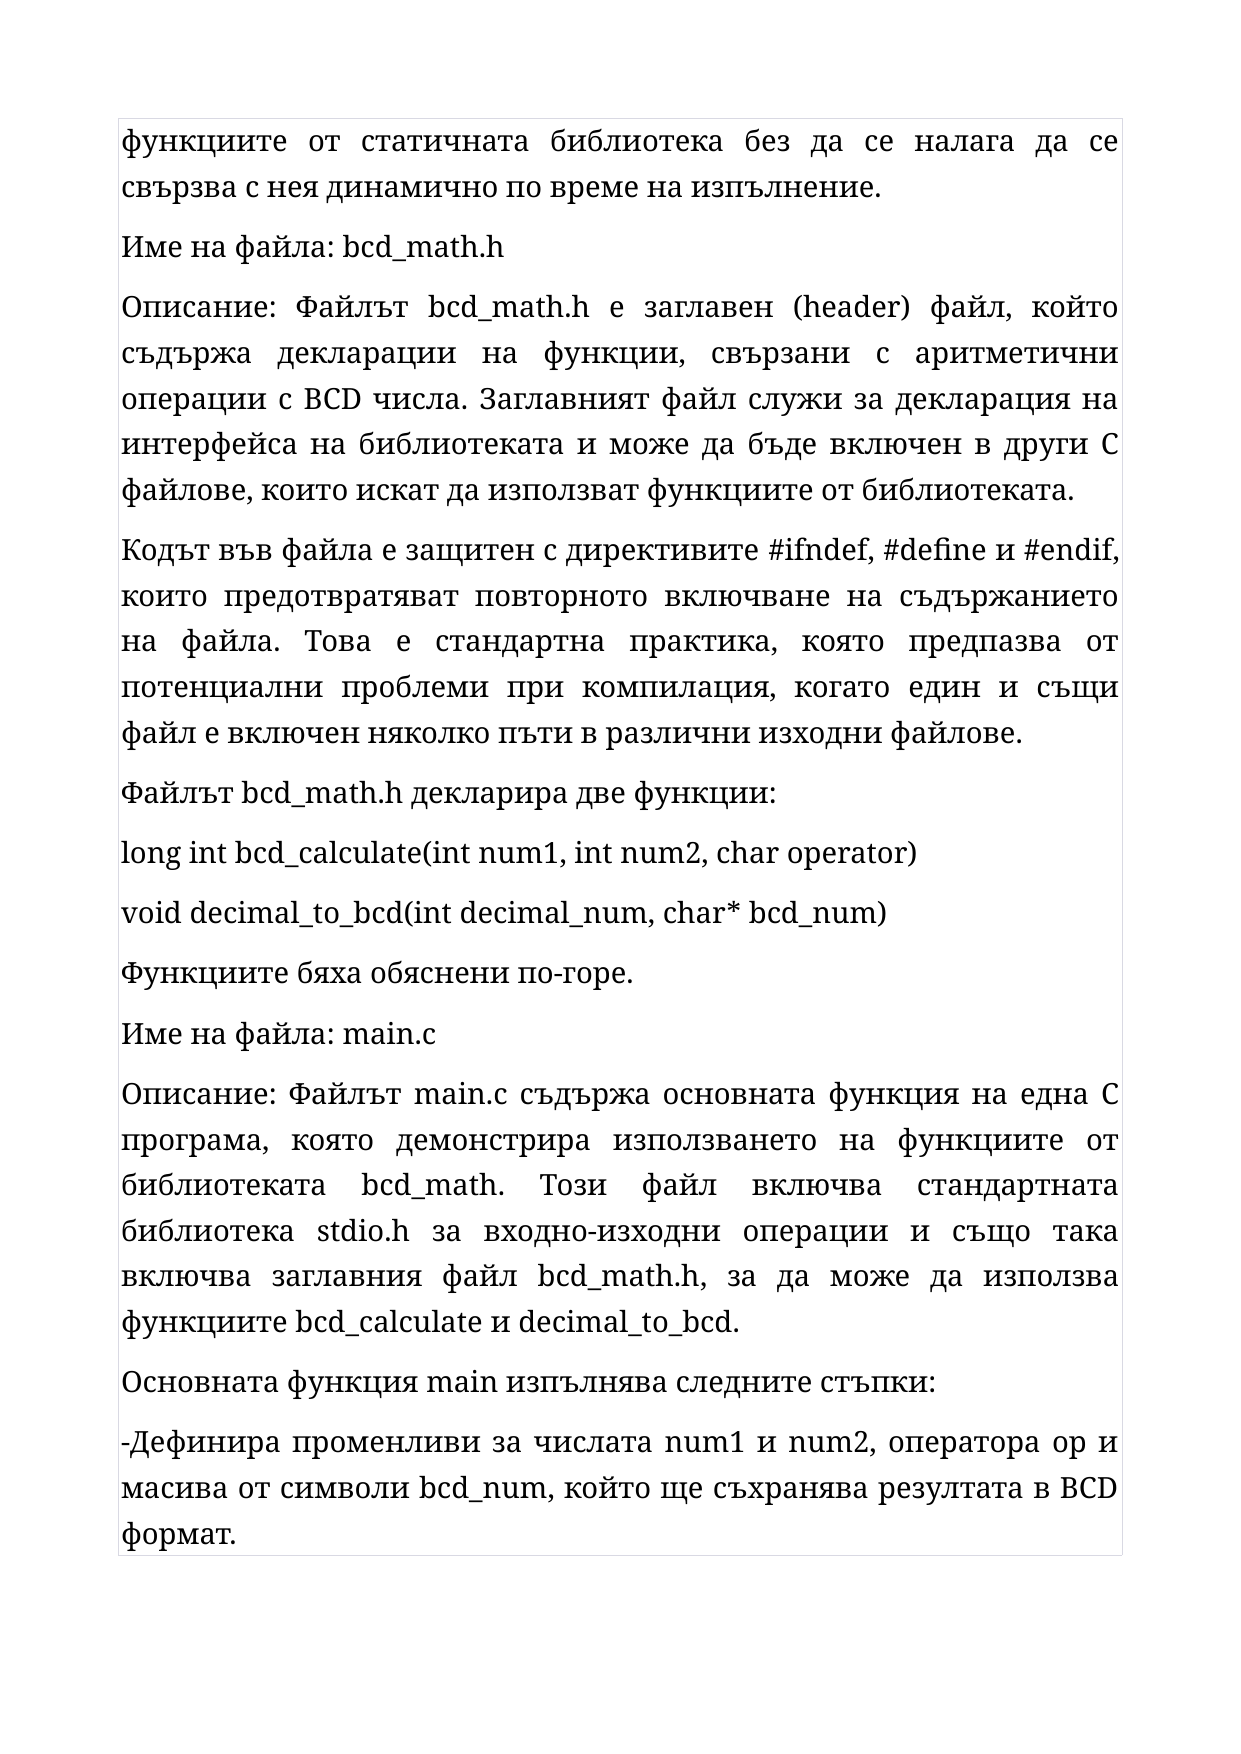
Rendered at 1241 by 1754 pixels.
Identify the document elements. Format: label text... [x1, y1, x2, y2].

text Описание: Файлът bcd_math.h е заглавен (header) файл, който съдържа декларации на функции, свързани с аритметични операции с BCD числа. Заглавният файл служи за декларация на интерфейса на библиотеката и може да бъде включен в други C файлове, които искат да използват функциите от библиотеката. [119, 284, 1122, 509]
text -Дефинира променливи за числата num1 и num2, оператора op и масива от символи bcd_num, който ще съхранява резултата в BCD формат. [119, 1419, 1122, 1555]
text Функциите бяха обяснени по-горе. [119, 950, 1122, 992]
text void decimal_to_bcd(int decimal_num, char* bcd_num) [119, 890, 1122, 932]
text Основната функция main изпълнява следните стъпки: [119, 1359, 1122, 1401]
text Кодът във файла е защитен с директивите #ifndef, #define и #endif, които предотвратяват повторното включване на съдържанието на файла. Това е стандартна практика, която предпазва от потенциални проблеми при компилация, когато един и същи файл е включен няколко пъти в различни изходни файлове. [119, 527, 1122, 752]
text long int bcd_calculate(int num1, int num2, char operator) [119, 830, 1122, 872]
text Файлът bcd_math.h декларира две функции: [119, 769, 1122, 812]
text Описание: Файлът main.c съдържа основната функция на една C програма, която демонстрира използването на функциите от библиотеката bcd_math. Този файл включва стандартната библиотека stdio.h за входно-изходни операции и също така включва заглавния файл bcd_math.h, за да може да използва функциите bcd_calculate и decimal_to_bcd. [119, 1071, 1122, 1341]
text функциите от статичната библиотека без да се налага да се свързва с нея динамично по време на изпълнение. [119, 119, 1122, 206]
text Име на файла: main.c [119, 1010, 1122, 1053]
text Име на файла: bcd_math.h [119, 224, 1122, 266]
